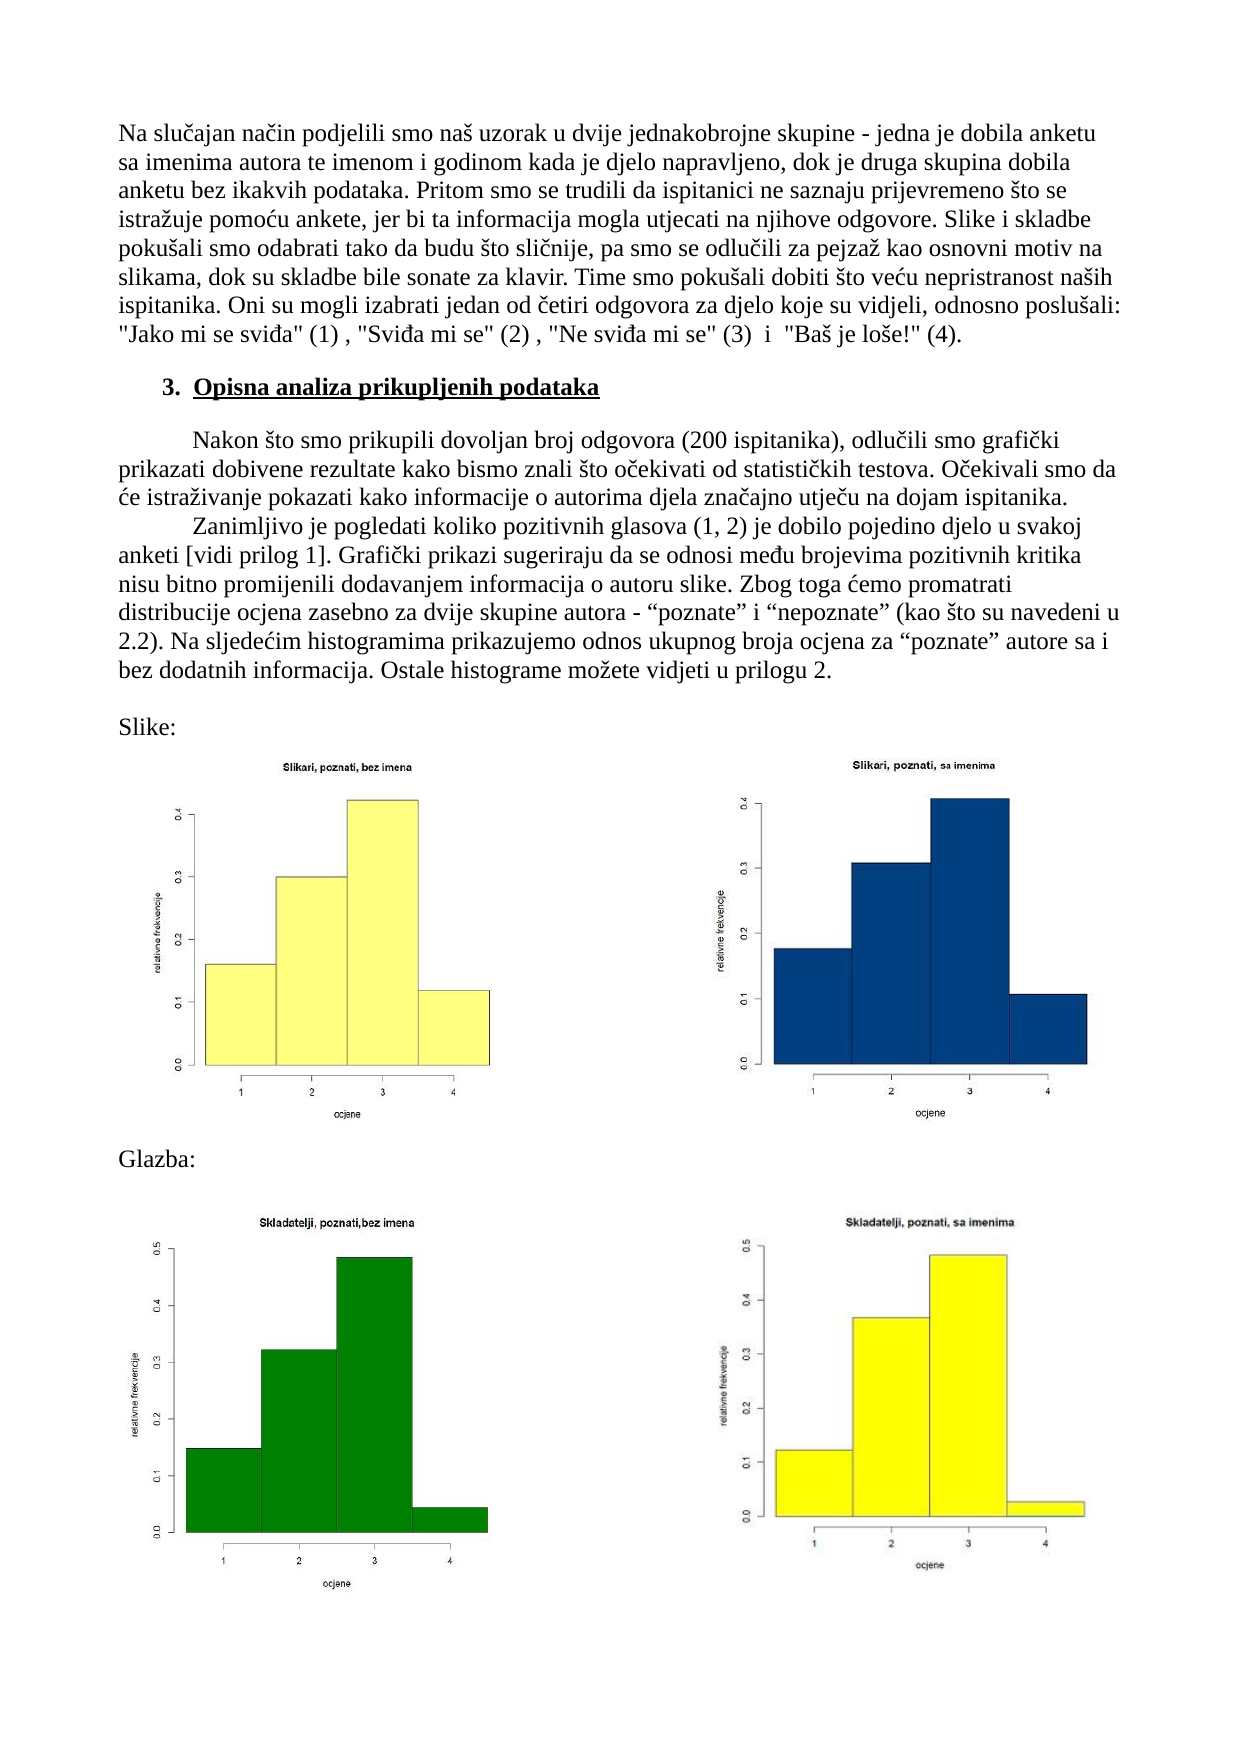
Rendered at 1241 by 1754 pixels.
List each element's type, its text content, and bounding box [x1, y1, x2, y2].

picture [717, 1201, 1118, 1580]
text Slike: [118, 712, 1122, 741]
picture [127, 1199, 520, 1598]
text Glazba: [118, 1144, 1122, 1172]
picture [713, 744, 1115, 1122]
text Na slučajan način podjelili smo naš uzorak u dvije jednakobrojne skupine - jedna je dobila anketu sa imenima autora te imenom i godinom kada je djelo napravljeno, dok je druga skupina dobila anketu bez ikakvih podataka. Pritom smo se trudili da ispitanici ne saznaju prijevremeno što se istražuje pomoću ankete, jer bi ta informacija mogla utjecati na njihove odgovore. Slike i skladbe pokušali smo odabrati tako da budu što sličnije, pa smo se odlučili za pejzaž kao osnovni motiv na slikama, dok su skladbe bile sonate za klavir. Time smo pokušali dobiti što veću nepristranost naših ispitanika. Oni su mogli izabrati jedan od četiri odgovora za djelo koje su vidjeli, odnosno poslušali: "Jako mi se sviđa" (1) , "Sviđa mi se" (2) , "Ne sviđa mi se" (3) i "Baš je loše!" (4). [118, 118, 1122, 348]
list Opisna analiza prikupljenih podataka [156, 372, 1122, 401]
text Nakon što smo prikupili dovoljan broj odgovora (200 ispitanika), odlučili smo grafički prikazati dobivene rezultate kako bismo znali što očekivati od statističkih testova. Očekivali smo da će istraživanje pokazati kako informacije o autorima djela značajno utječu na dojam ispitanika. [118, 425, 1122, 511]
text Zanimljivo je pogledati koliko pozitivnih glasova (1, 2) je dobilo pojedino djelo u svakoj anketi [vidi prilog 1]. Grafički prikazi sugeriraju da se odnosi među brojevima pozitivnih kritika nisu bitno promijenili dodavanjem informacija o autoru slike. Zbog toga ćemo promatrati distribucije ocjena zasebno za dvije skupine autora - “poznate” i “nepoznate” (kao što su navedeni u 2.2). Na sljedećim histogramima prikazujemo odnos ukupnog broja ocjena za “poznate” autore sa i bez dodatnih informacija. Ostale histograme možete vidjeti u prilogu 2. [118, 511, 1122, 684]
picture [151, 746, 520, 1129]
